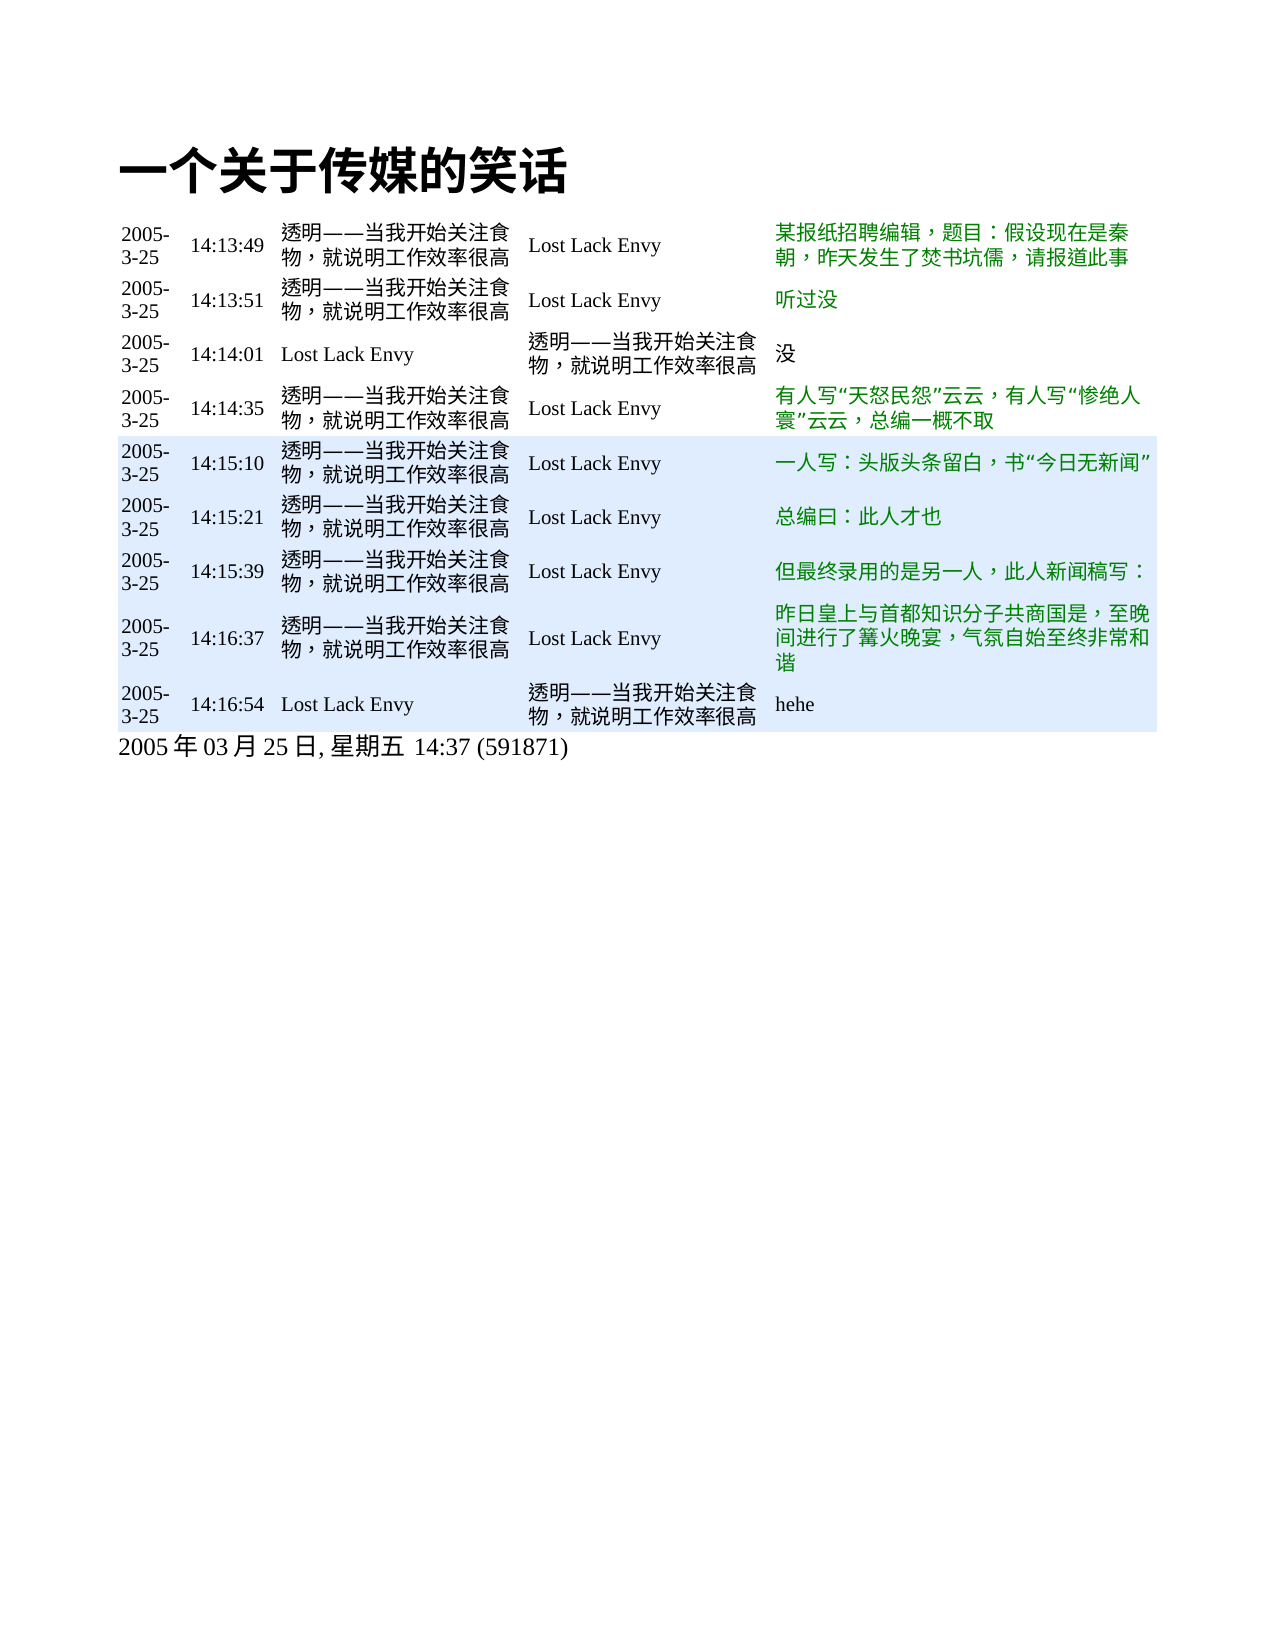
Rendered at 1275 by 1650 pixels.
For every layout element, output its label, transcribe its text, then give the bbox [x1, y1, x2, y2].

table_cell 2005-3-25 [118, 436, 179, 490]
table_cell 透明——当我开始关注食物，就说明工作效率很高 [525, 678, 764, 732]
table_cell [764, 490, 772, 545]
table_header 某报纸招聘编辑，题目：假设现在是秦朝，昨天发生了焚书坑儒，请报道此事 [772, 219, 1157, 273]
table_cell [179, 599, 187, 678]
table_cell 14:14:35 [187, 382, 270, 436]
table_cell 14:16:37 [187, 599, 270, 678]
table_header 14:13:49 [187, 219, 270, 273]
table_cell [764, 273, 772, 327]
table_cell 2005-3-25 [118, 490, 179, 545]
table_cell 2005-3-25 [118, 382, 179, 436]
table_cell 没 [772, 327, 1157, 382]
table_cell Lost Lack Envy [525, 545, 764, 599]
table_cell 2005-3-25 [118, 678, 179, 732]
table_header [270, 219, 278, 273]
table_cell [764, 599, 772, 678]
table_cell 14:15:21 [187, 490, 270, 545]
table_cell [764, 545, 772, 599]
table_cell 透明——当我开始关注食物，就说明工作效率很高 [278, 490, 517, 545]
table_cell [179, 382, 187, 436]
table_cell 一人写：头版头条留白，书“今日无新闻” [772, 436, 1157, 490]
table_cell [270, 273, 278, 327]
table_cell Lost Lack Envy [278, 678, 517, 732]
table_cell [764, 382, 772, 436]
table_cell [764, 678, 772, 732]
table_cell 透明——当我开始关注食物，就说明工作效率很高 [278, 599, 517, 678]
table_cell [517, 599, 525, 678]
table_cell [764, 436, 772, 490]
table_cell 透明——当我开始关注食物，就说明工作效率很高 [278, 273, 517, 327]
table_cell hehe [772, 678, 1157, 732]
table_cell [270, 382, 278, 436]
table_cell 2005-3-25 [118, 273, 179, 327]
table_cell Lost Lack Envy [525, 382, 764, 436]
table_cell [270, 490, 278, 545]
table_cell [179, 327, 187, 382]
table_cell 透明——当我开始关注食物，就说明工作效率很高 [278, 436, 517, 490]
table_header [179, 219, 187, 273]
table_cell 总编曰：此人才也 [772, 490, 1157, 545]
table_cell [764, 327, 772, 382]
table_header [764, 219, 772, 273]
table_cell 透明——当我开始关注食物，就说明工作效率很高 [278, 382, 517, 436]
table_cell 14:15:10 [187, 436, 270, 490]
table_cell [179, 490, 187, 545]
table_cell [179, 436, 187, 490]
table_cell [270, 436, 278, 490]
table_cell 但最终录用的是另一人，此人新闻稿写： [772, 545, 1157, 599]
table_cell 14:16:54 [187, 678, 270, 732]
text 2005年03月25日, 星期五 14:37 (591871) [118, 732, 1157, 761]
table_cell Lost Lack Envy [525, 490, 764, 545]
table_cell 透明——当我开始关注食物，就说明工作效率很高 [278, 545, 517, 599]
table_cell [517, 273, 525, 327]
table_cell [517, 327, 525, 382]
table_cell 2005-3-25 [118, 545, 179, 599]
table_header 2005-3-25 [118, 219, 179, 273]
table_header [517, 219, 525, 273]
table_cell [179, 678, 187, 732]
table_cell [270, 678, 278, 732]
table_cell 14:15:39 [187, 545, 270, 599]
table_cell [517, 490, 525, 545]
table_cell 2005-3-25 [118, 599, 179, 678]
table_cell [517, 382, 525, 436]
table_cell [270, 599, 278, 678]
subtitle 一个关于传媒的笑话 [118, 143, 1157, 201]
table_cell Lost Lack Envy [525, 599, 764, 678]
table_cell Lost Lack Envy [525, 273, 764, 327]
table_cell [179, 273, 187, 327]
table_cell Lost Lack Envy [525, 436, 764, 490]
table_header 透明——当我开始关注食物，就说明工作效率很高 [278, 219, 517, 273]
table_cell 透明——当我开始关注食物，就说明工作效率很高 [525, 327, 764, 382]
table_header Lost Lack Envy [525, 219, 764, 273]
table_cell 14:13:51 [187, 273, 270, 327]
table_cell [270, 327, 278, 382]
table_cell Lost Lack Envy [278, 327, 517, 382]
table_cell 听过没 [772, 273, 1157, 327]
table_cell [517, 436, 525, 490]
table_cell [517, 678, 525, 732]
table_cell [517, 545, 525, 599]
table_cell 昨日皇上与首都知识分子共商国是，至晚间进行了篝火晚宴，气氛自始至终非常和谐 [772, 599, 1157, 678]
table_cell [179, 545, 187, 599]
table_cell 有人写“天怒民怨”云云，有人写“惨绝人寰”云云，总编一概不取 [772, 382, 1157, 436]
table_cell 14:14:01 [187, 327, 270, 382]
table_cell 2005-3-25 [118, 327, 179, 382]
table_cell [270, 545, 278, 599]
